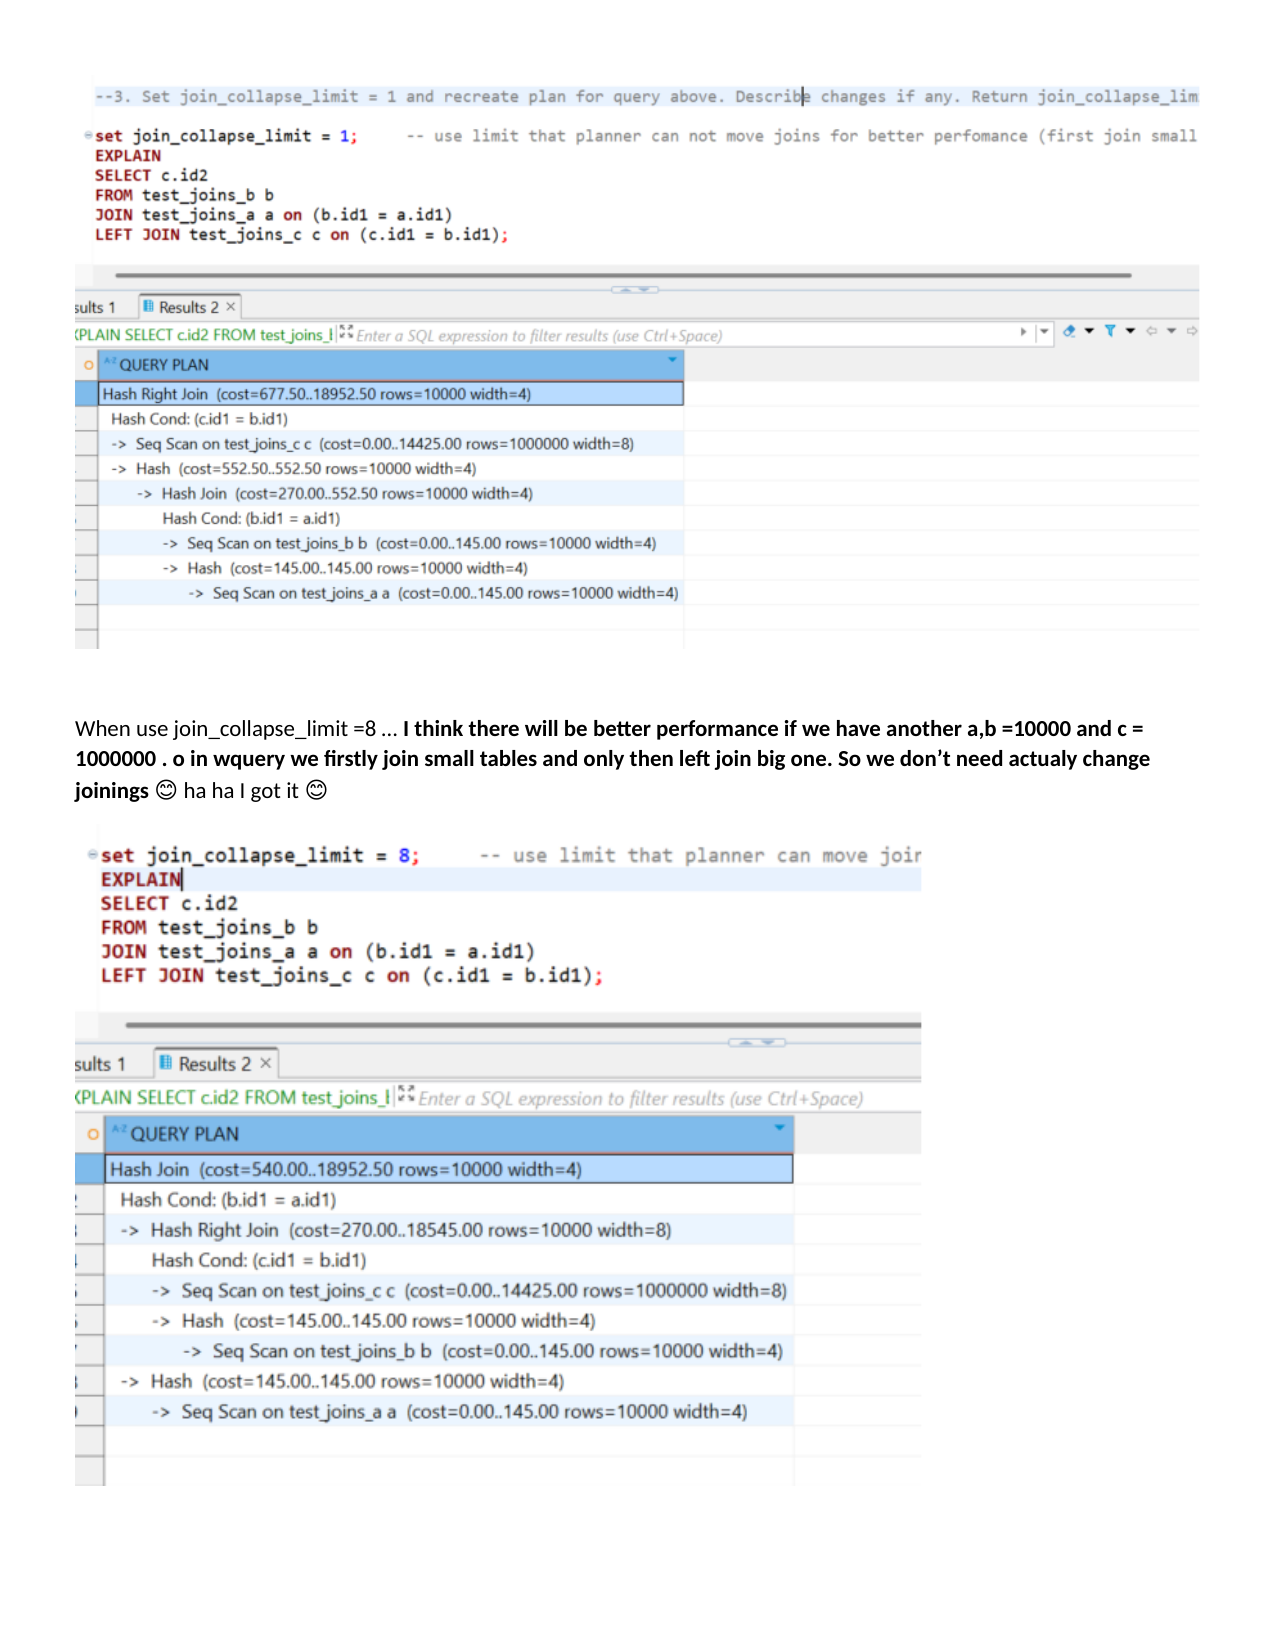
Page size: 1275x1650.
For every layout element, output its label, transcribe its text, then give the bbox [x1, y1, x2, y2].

text When use join_collapse_limit =8 … I think there will be better performance if we have another a,b =10000 and c = 1000000 . o in wquery we firstly join small tables and only then left join big one. So we don’t need actualy change joinings 😊 ha ha I got it 😊 [75, 714, 1200, 805]
